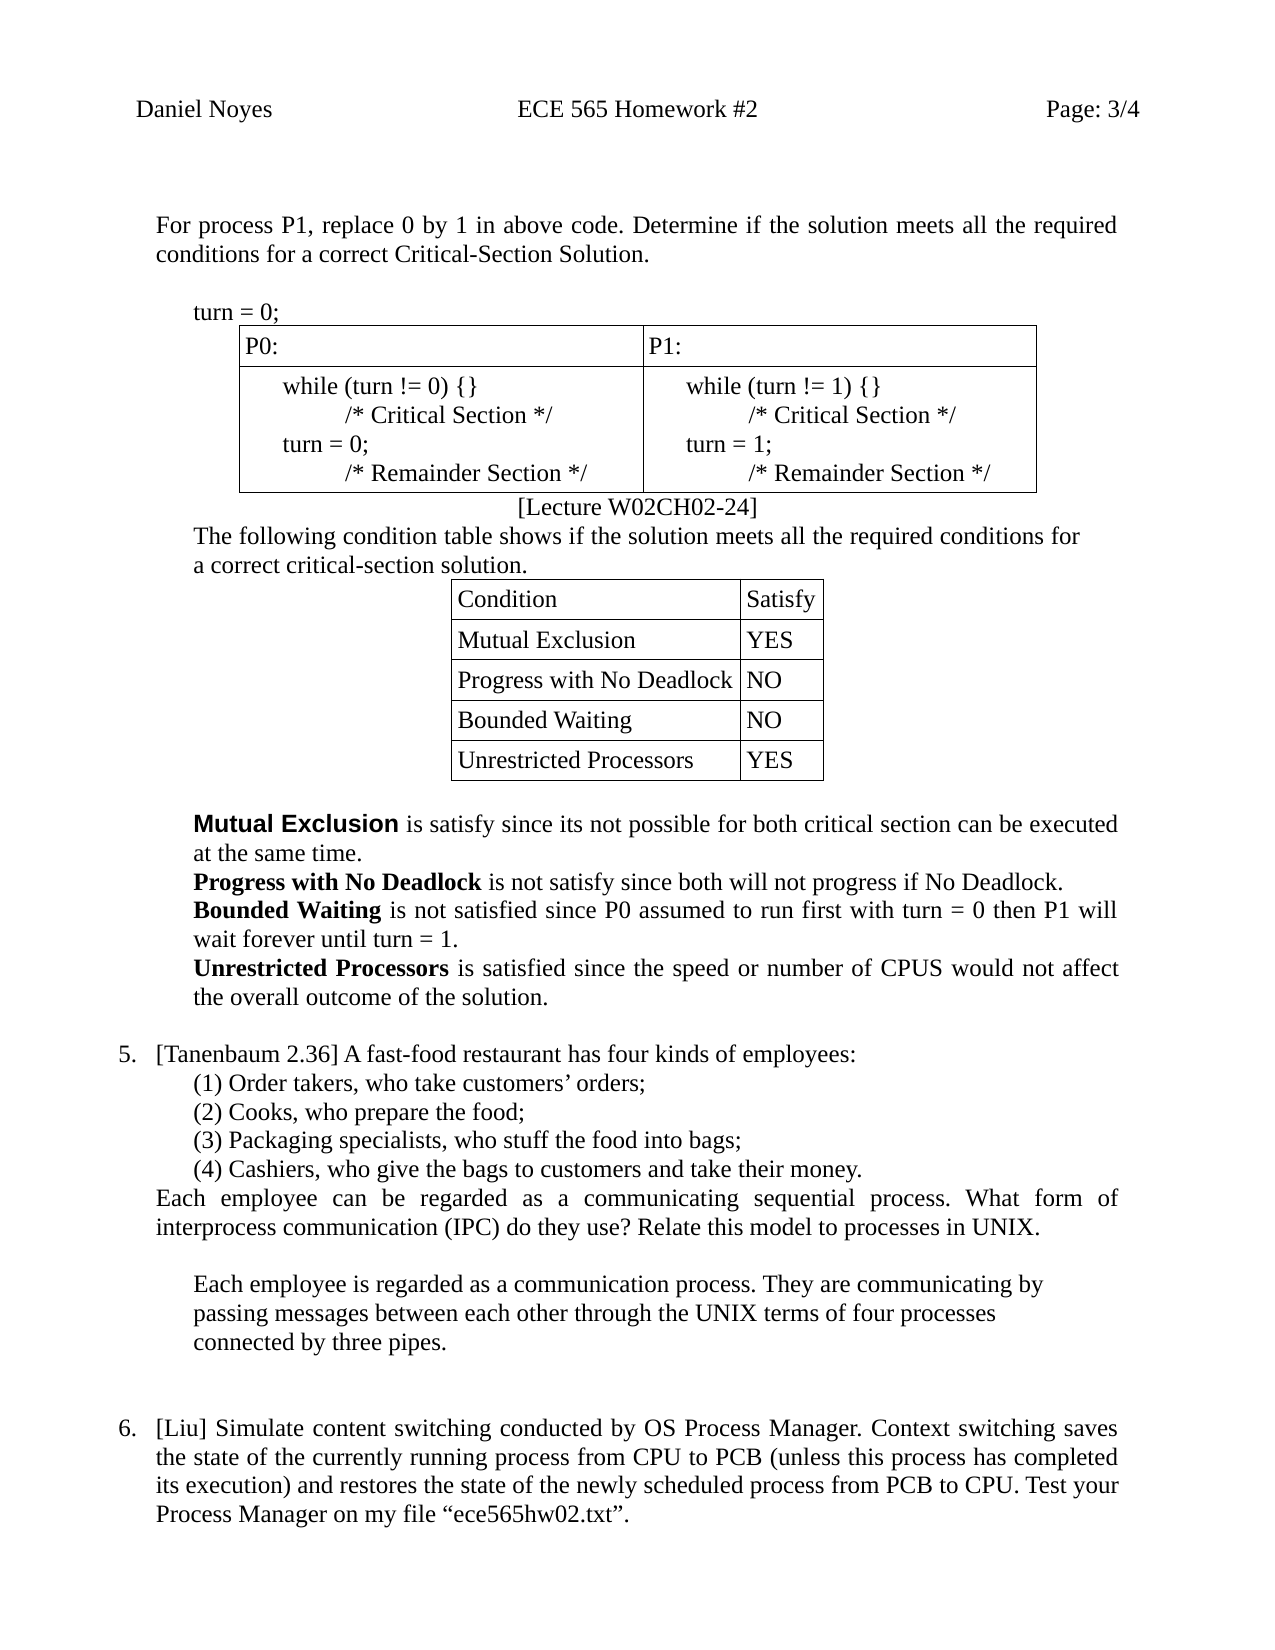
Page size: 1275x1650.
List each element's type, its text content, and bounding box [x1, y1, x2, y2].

text Mutual Exclusion is satisfy since its not possible for both critical section can be executed at the same time. [193, 809, 1119, 867]
list [Tanenbaum 2.36] A fast-food restaurant has four kinds of employees: [118, 1039, 1119, 1068]
text Each employee is regarded as a communication process. They are communicating by passing messages between each other through the UNIX terms of four processes connected by three pipes. [193, 1269, 1082, 1355]
text turn = 0; [193, 297, 1082, 325]
text [Lecture W02CH02-24] [193, 492, 1082, 521]
text (4) Cashiers, who give the bags to customers and take their money. [193, 1154, 1119, 1183]
text (1) Order takers, who take customers’ orders; [193, 1068, 1119, 1097]
table_cell YES [741, 741, 823, 780]
text Progress with No Deadlock is not satisfy since both will not progress if No Deadlock. [193, 867, 1119, 895]
table_cell while (turn != 0) {} /* Critical Section */ turn = 0; /* Remainder Section */ [240, 367, 643, 492]
table_header Satisfy [741, 580, 823, 619]
text (2) Cooks, who prepare the food; [193, 1097, 1119, 1125]
table_header Condition [452, 580, 740, 619]
table_cell YES [741, 620, 823, 659]
list [Liu] Simulate content switching conducted by OS Process Manager. Context switching saves the state of the currently running process from CPU to PCB (unless this process has completed its execution) and restores the state of the newly scheduled process from PCB to CPU. Test your Process Manager on my file “ece565hw02.txt”. [118, 1413, 1119, 1528]
table_cell NO [741, 701, 823, 740]
table_header P0: [240, 326, 643, 366]
table_cell Mutual Exclusion [452, 620, 740, 659]
text Each employee can be regarded as a communicating sequential process. What form of interprocess communication (IPC) do they use? Relate this model to processes in UNIX. [156, 1183, 1119, 1240]
table_header P1: [644, 326, 1036, 366]
table_cell Progress with No Deadlock [452, 660, 740, 699]
text (3) Packaging specialists, who stuff the food into bags; [193, 1125, 1119, 1154]
table_cell NO [741, 660, 823, 699]
text Bounded Waiting is not satisfied since P0 assumed to run first with turn = 0 then P1 will wait forever until turn = 1. [193, 895, 1119, 953]
table_cell Unrestricted Processors [452, 741, 740, 780]
text Unrestricted Processors is satisfied since the speed or number of CPUS would not affect the overall outcome of the solution. [193, 953, 1119, 1010]
table_cell Bounded Waiting [452, 701, 740, 740]
text The following condition table shows if the solution meets all the required conditions for a correct critical-section solution. [193, 521, 1082, 578]
table_cell while (turn != 1) {} /* Critical Section */ turn = 1; /* Remainder Section */ [644, 367, 1036, 492]
text For process P1, replace 0 by 1 in above code. Determine if the solution meets all the required conditions for a correct Critical-Section Solution. [156, 210, 1119, 268]
